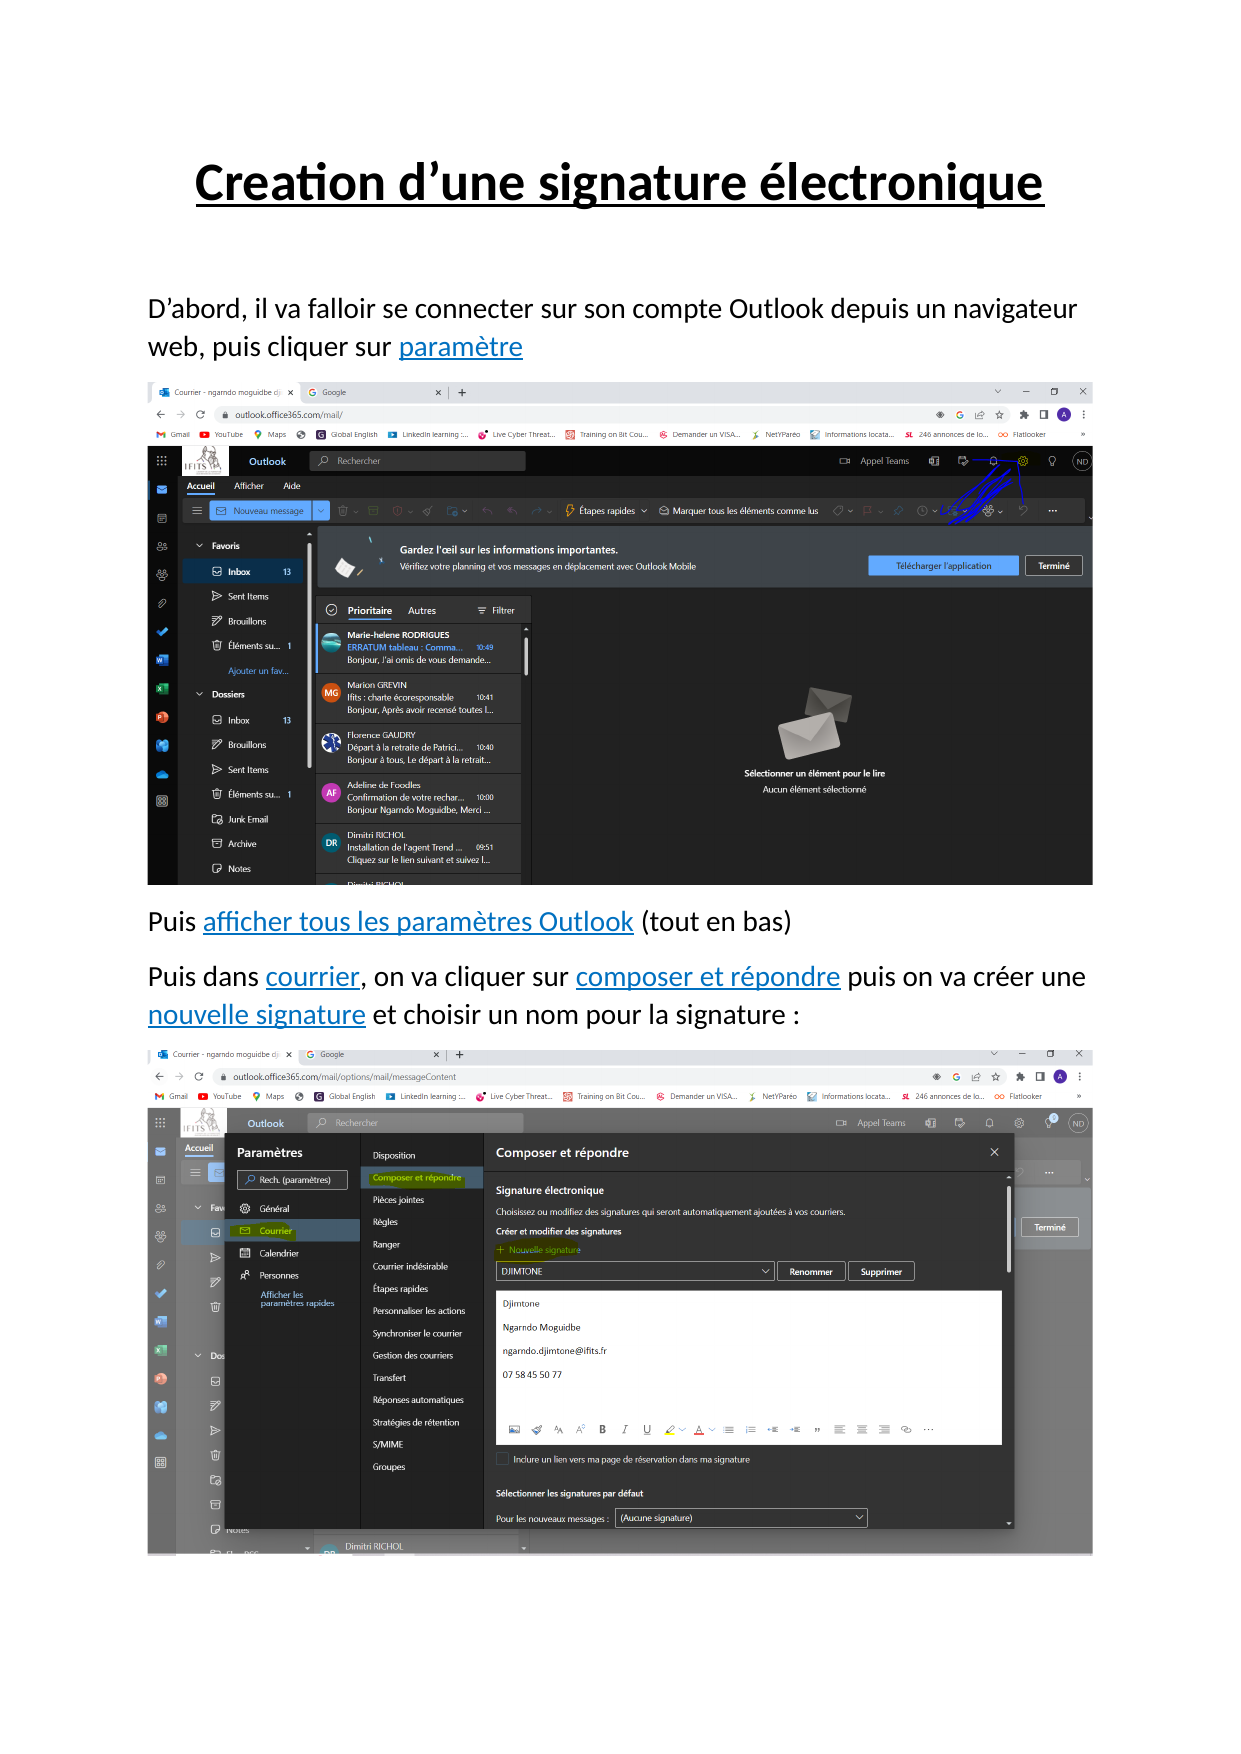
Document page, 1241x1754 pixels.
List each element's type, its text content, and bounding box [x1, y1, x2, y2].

text Puis afficher tous les paramètres Outlook (tout en bas) [148, 903, 1093, 939]
text D’abord, il va falloir se connecter sur son compte Outlook depuis un navigateur web, puis cliquer sur paramètre [148, 290, 1093, 363]
text Creation d’une signature électronique [148, 148, 1093, 214]
text Puis dans courrier, on va cliquer sur composer et répondre puis on va créer une nouvelle signature et choisir un nom pour la signature : [148, 958, 1093, 1031]
